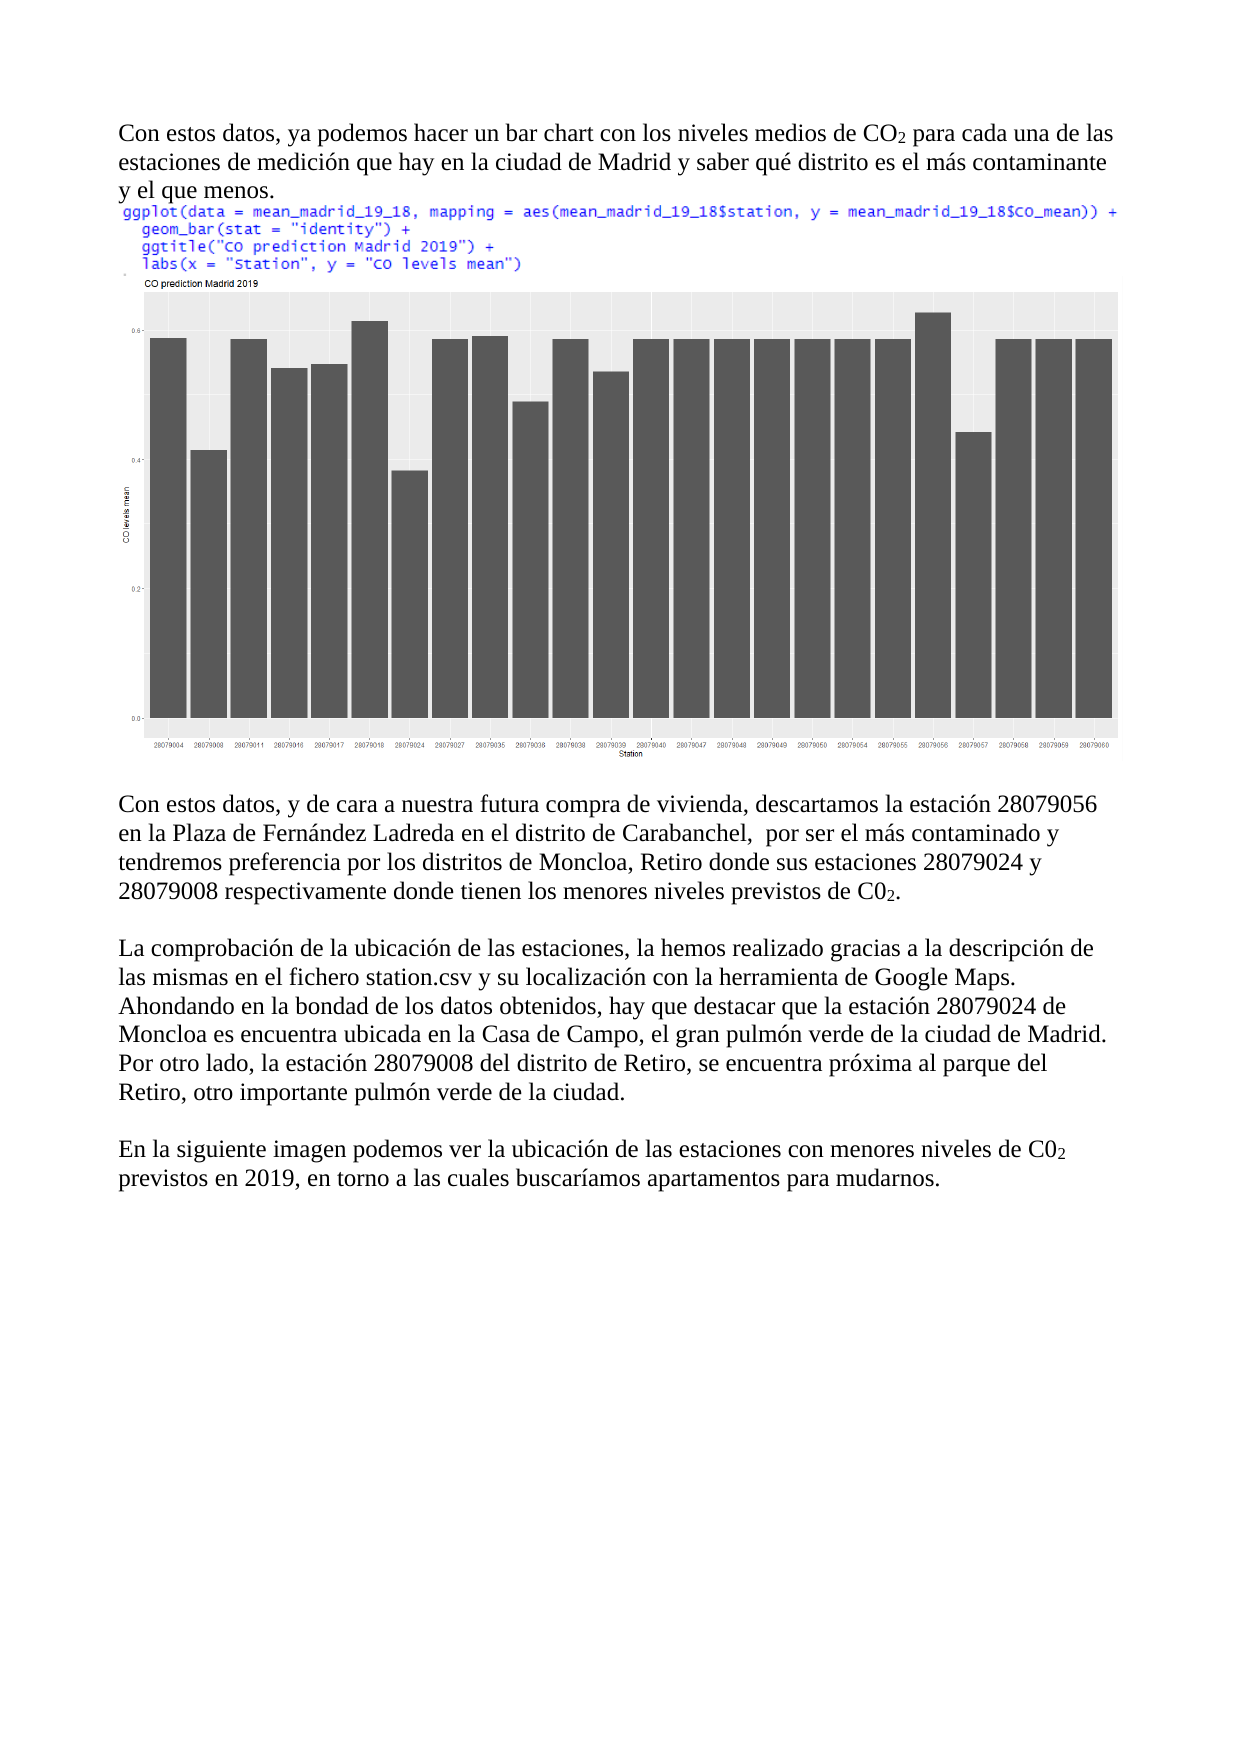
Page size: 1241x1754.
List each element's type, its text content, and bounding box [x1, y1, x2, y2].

text La comprobación de la ubicación de las estaciones, la hemos realizado gracias a la descripción de las mismas en el fichero station.csv y su localización con la herramienta de Google Maps. Ahondando en la bondad de los datos obtenidos, hay que destacar que la estación 28079024 de Moncloa es encuentra ubicada en la Casa de Campo, el gran pulmón verde de la ciudad de Madrid. Por otro lado, la estación 28079008 del distrito de Retiro, se encuentra próxima al parque del Retiro, otro importante pulmón verde de la ciudad. [118, 933, 1122, 1106]
text Con estos datos, ya podemos hacer un bar chart con los niveles medios de CO2 para cada una de las estaciones de medición que hay en la ciudad de Madrid y saber qué distrito es el más contaminante y el que menos. [118, 118, 1122, 204]
picture [118, 204, 1123, 761]
text Con estos datos, y de cara a nuestra futura compra de vivienda, descartamos la estación 28079056 en la Plaza de Fernández Ladreda en el distrito de Carabanchel, por ser el más contaminado y tendremos preferencia por los distritos de Moncloa, Retiro donde sus estaciones 28079024 y 28079008 respectivamente donde tienen los menores niveles previstos de C02. [118, 789, 1122, 904]
text En la siguiente imagen podemos ver la ubicación de las estaciones con menores niveles de C02 previstos en 2019, en torno a las cuales buscaríamos apartamentos para mudarnos. [118, 1134, 1122, 1192]
